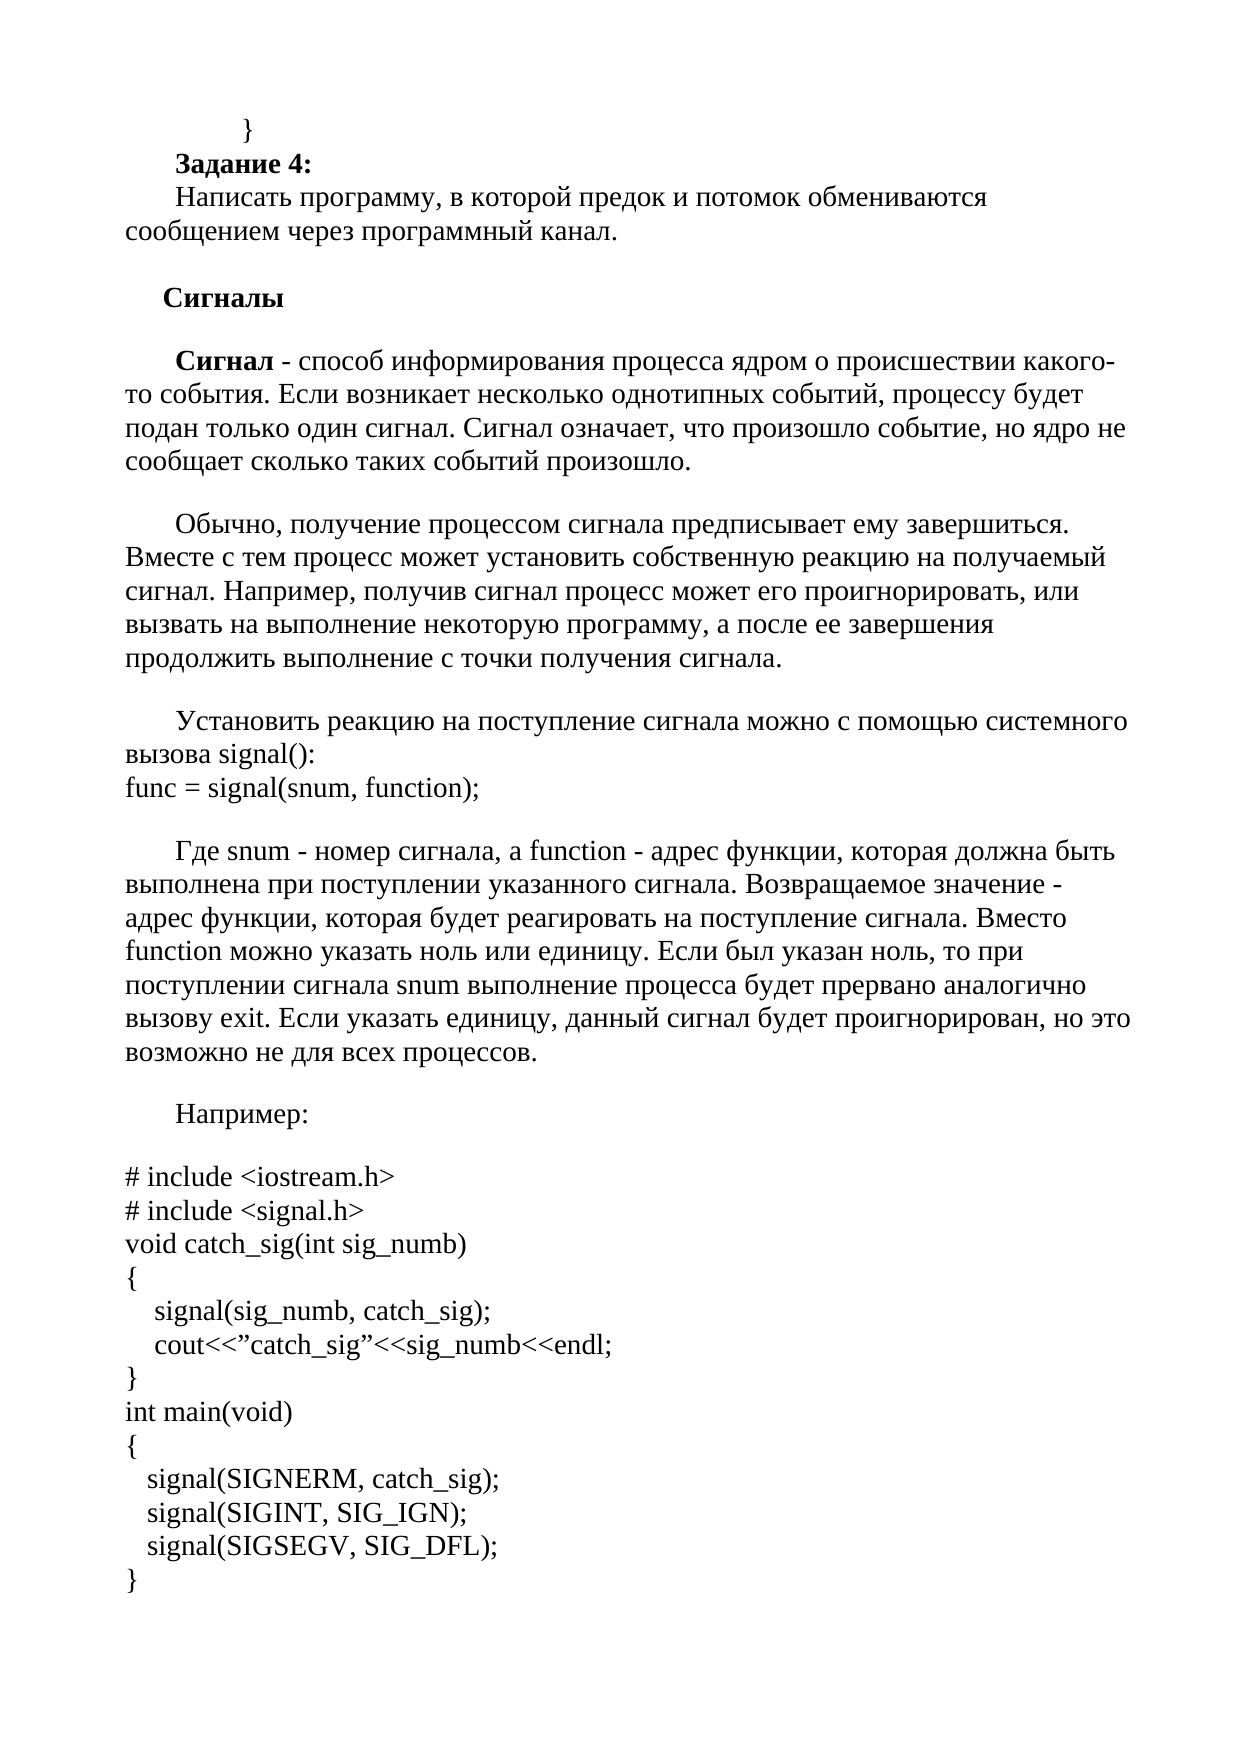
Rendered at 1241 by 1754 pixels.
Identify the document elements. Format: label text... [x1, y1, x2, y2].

text Например: [125, 1097, 1137, 1130]
text } [125, 1361, 1137, 1394]
text # include <iostream.h> [125, 1159, 1137, 1193]
text Сигналы [125, 280, 1137, 313]
text Обычно, получение процессом сигнала предписывает ему завершиться. Вместе с тем процесс может установить собственную реакцию на получаемый сигнал. Например, получив сигнал процесс может его проигнорировать, или вызвать на выполнение некоторую программу, а после ее завершения продолжить выполнение с точки получения сигнала. [125, 506, 1137, 674]
text void catch_sig(int sig_numb) [125, 1226, 1137, 1260]
text Написать программу, в которой предок и потомок обмениваются сообщением через программный канал. [125, 179, 1137, 246]
text signal(SIGNERM, catch_sig); [125, 1461, 1137, 1495]
text signal(SIGINT, SIG_IGN); [125, 1495, 1137, 1528]
text { [125, 1428, 1137, 1461]
text Где snum - номер сигнала, а function - адрес функции, которая должна быть выполнена при поступлении указанного сигнала. Возвращаемое значение - адрес функции, которая будет реагировать на поступление сигнала. Вместо function можно указать ноль или единицу. Если был указан ноль, то при поступлении сигнала snum выполнение процесса будет прервано аналогично вызову exit. Если указать единицу, данный сигнал будет проигнорирован, но это возможно не для всех процессов. [125, 833, 1137, 1067]
text } [125, 112, 1137, 146]
text signal(SIGSEGV, SIG_DFL); [125, 1528, 1137, 1562]
text Задание 4: [125, 146, 1137, 179]
text { [125, 1260, 1137, 1293]
text signal(sig_numb, catch_sig); [125, 1293, 1137, 1327]
text Установить реакцию на поступление сигнала можно с помощью системного вызова signal(): func = signal(snum, function); [125, 703, 1137, 803]
text # include <signal.h> [125, 1193, 1137, 1226]
text } [125, 1562, 1137, 1595]
text cout<<”catch_sig”<<sig_numb<<endl; [125, 1327, 1137, 1361]
text Сигнал - способ информирования процесса ядром о происшествии какого-то события. Если возникает несколько однотипных событий, процессу будет подан только один сигнал. Сигнал означает, что произошло событие, но ядро не сообщает сколько таких событий произошло. [125, 343, 1137, 477]
text int main(void) [125, 1394, 1137, 1428]
